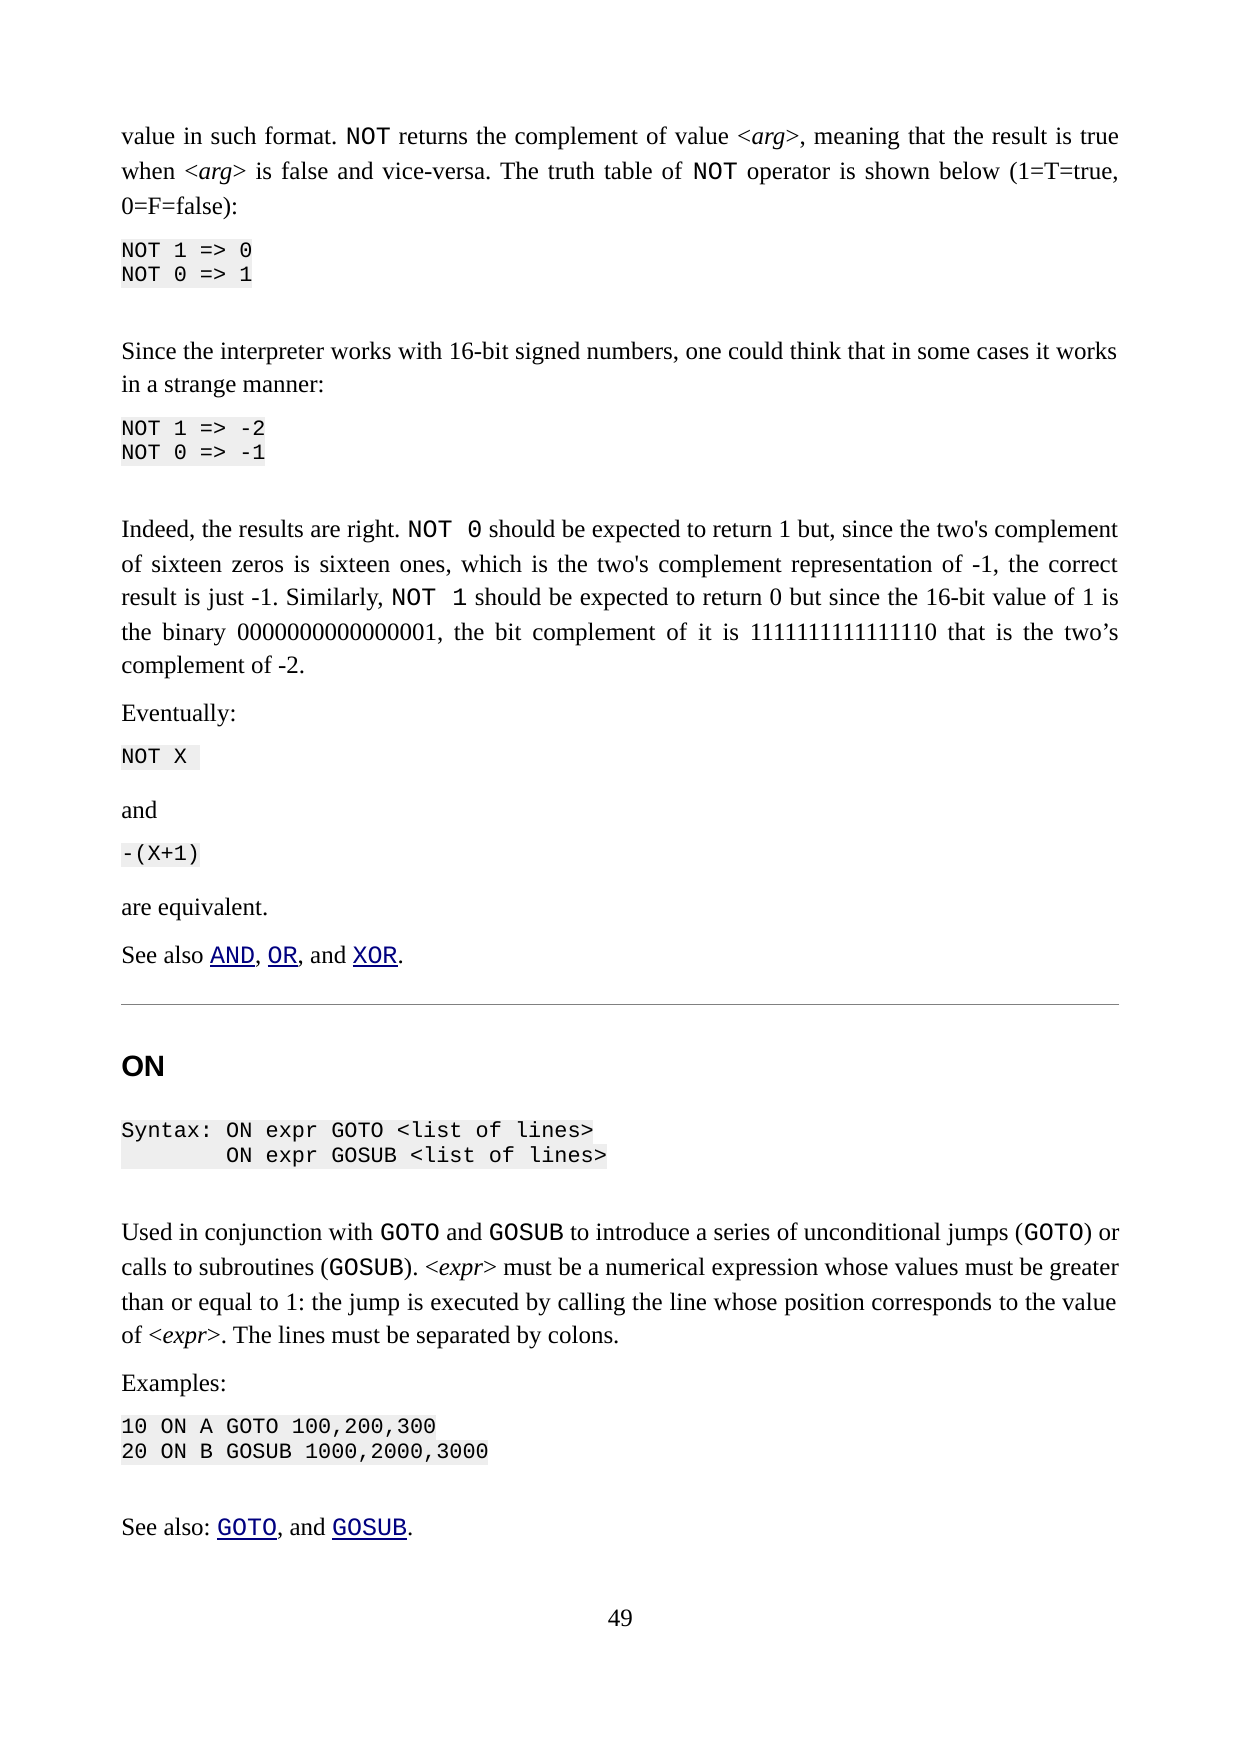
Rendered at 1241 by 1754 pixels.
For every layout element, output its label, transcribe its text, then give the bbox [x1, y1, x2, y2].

text Used in conjunction with GOTO and GOSUB to introduce a series of unconditional jumps (GOTO) or calls to subroutines (GOSUB). <expr> must be a numerical expression whose values must be greater than or equal to 1: the jump is executed by calling the line whose position corresponds to the value of <expr>. The lines must be separated by colons. [121, 1217, 1119, 1349]
text Since the interpreter works with 16-bit signed numbers, one could think that in some cases it works in a strange manner: [121, 336, 1119, 398]
text and [121, 795, 1119, 824]
text Indeed, the results are right. NOT 0 should be expected to return 1 but, since the two's complement of sixteen zeros is sixteen ones, which is the two's complement representation of -1, the correct result is just -1. Similarly, NOT 1 should be expected to return 0 but since the 16-bit value of 1 is the binary 0000000000000001, the bit complement of it is 1111111111111110 that is the two’s complement of -2. [121, 514, 1119, 679]
text NOT 1 => 0 [252, 239, 1119, 264]
text are equivalent. [121, 892, 1119, 921]
text NOT 0 => 1 [252, 264, 1119, 288]
text See also AND, OR, and XOR. [121, 940, 1119, 971]
text NOT 0 => -1 [265, 441, 1119, 466]
text ON expr GOSUB <list of lines> [607, 1144, 1119, 1169]
text ON expr GOSUB <list of lines> [265, 1144, 318, 1169]
text -(X+1) [121, 842, 1119, 867]
text NOT 1 => -2 [265, 417, 1119, 441]
subtitle ON [121, 1048, 1119, 1082]
text NOT X [200, 745, 1119, 770]
text value in such format. NOT returns the complement of value <arg>, meaning that the result is true when <arg> is false and vice-versa. The truth table of NOT operator is shown below (1=T=true, 0=F=false): [121, 121, 1119, 220]
text Examples: [121, 1368, 1119, 1396]
text 10 ON A GOTO 100,200,300 [436, 1415, 1119, 1440]
text See also: GOTO, and GOSUB. [121, 1512, 1119, 1543]
text Eventually: [121, 698, 1119, 726]
text Syntax: ON expr GOTO <list of lines> [121, 1119, 1119, 1144]
text 20 ON B GOSUB 1000,2000,3000 [488, 1440, 1119, 1465]
